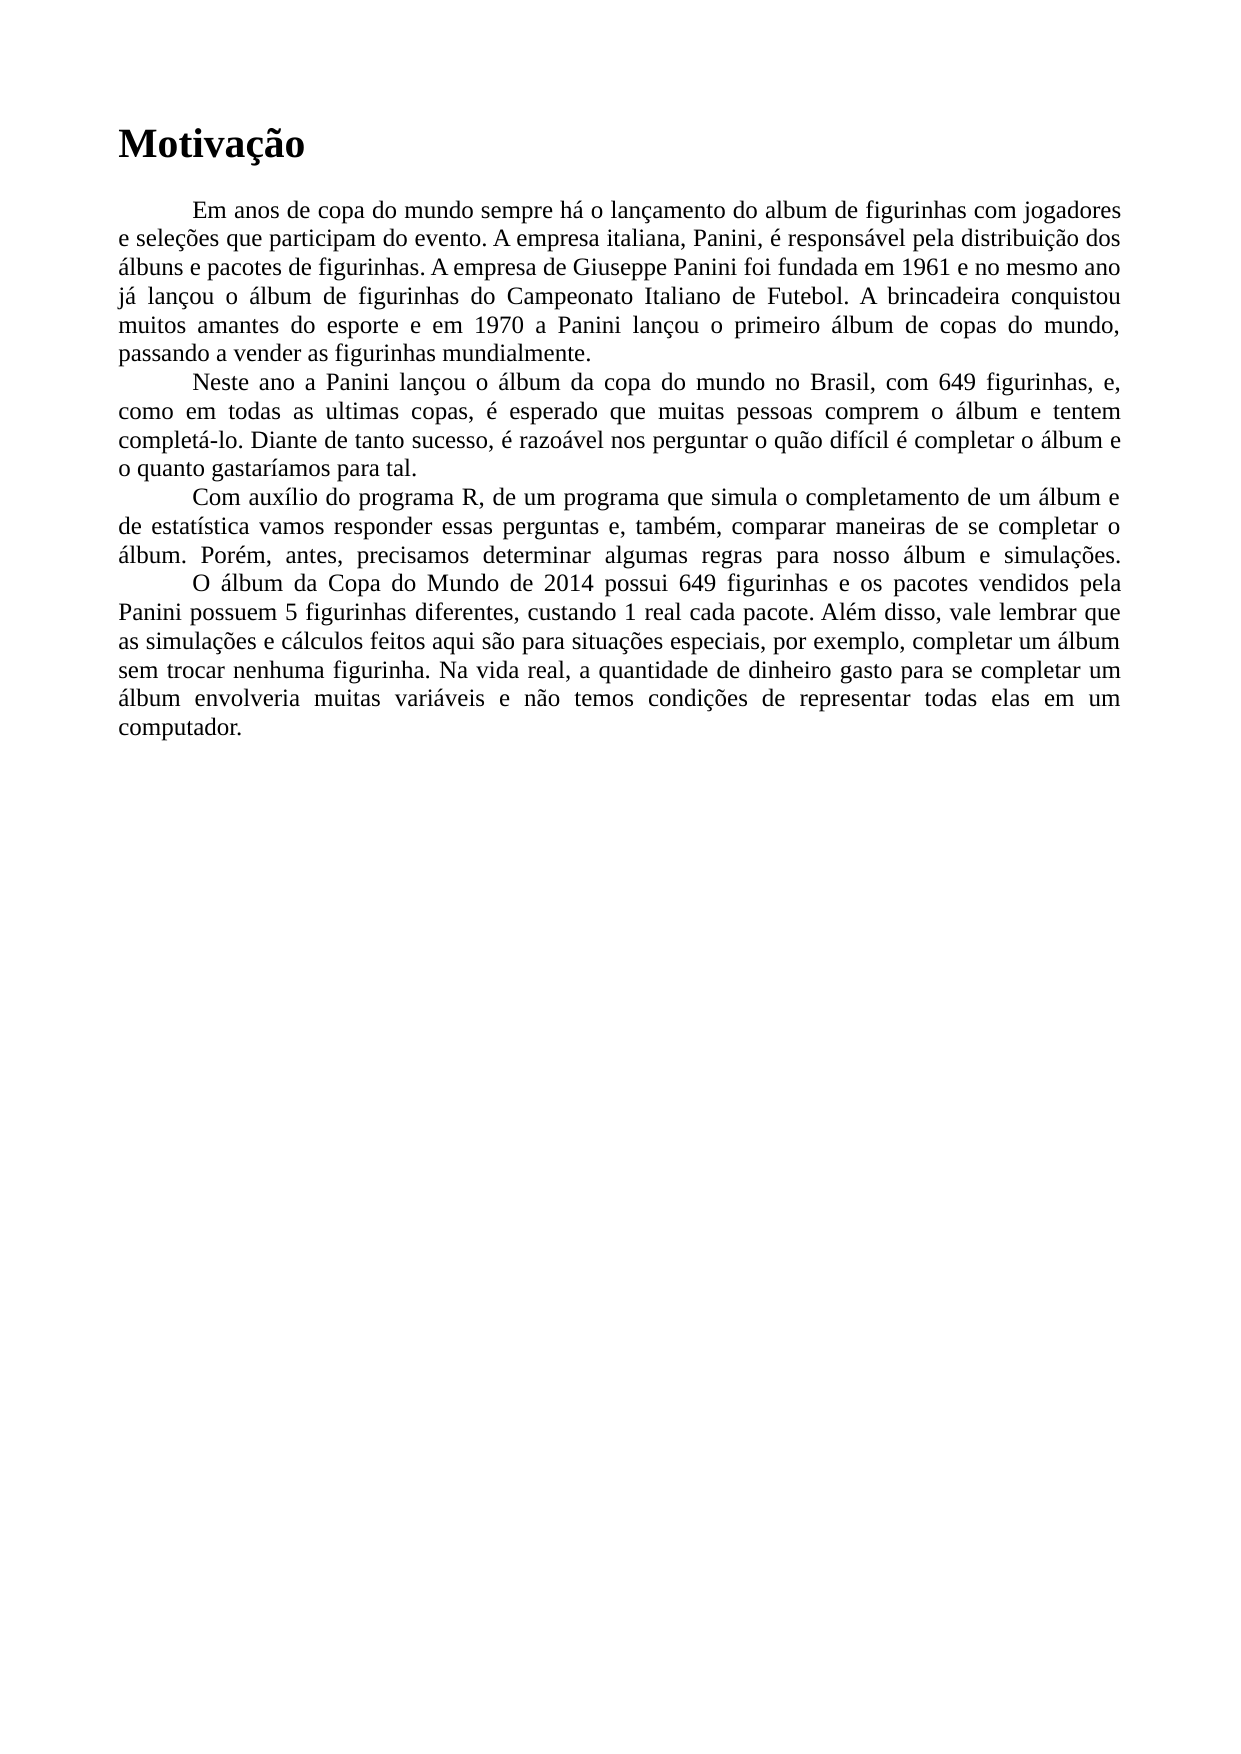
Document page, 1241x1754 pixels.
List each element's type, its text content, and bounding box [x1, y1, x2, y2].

text Com auxílio do programa R, de um programa que simula o completamento de um álbum e de estatística vamos responder essas perguntas e, também, comparar maneiras de se completar o álbum. Porém, antes, precisamos determinar algumas regras para nosso álbum e simulações. O álbum da Copa do Mundo de 2014 possui 649 figurinhas e os pacotes vendidos pela Panini possuem 5 figurinhas diferentes, custando 1 real cada pacote. Além disso, vale lembrar que as simulações e cálculos feitos aqui são para situações especiais, por exemplo, completar um álbum sem trocar nenhuma figurinha. Na vida real, a quantidade de dinheiro gasto para se completar um álbum envolveria muitas variáveis e não temos condições de representar todas elas em um computador. [118, 482, 1122, 741]
text Em anos de copa do mundo sempre há o lançamento do album de figurinhas com jogadores e seleções que participam do evento. A empresa italiana, Panini, é responsável pela distribuição dos álbuns e pacotes de figurinhas. A empresa de Giuseppe Panini foi fundada em 1961 e no mesmo ano já lançou o álbum de figurinhas do Campeonato Italiano de Futebol. A brincadeira conquistou muitos amantes do esporte e em 1970 a Panini lançou o primeiro álbum de copas do mundo, passando a vender as figurinhas mundialmente. [118, 195, 1122, 367]
text Motivação [118, 118, 1122, 166]
text Neste ano a Panini lançou o álbum da copa do mundo no Brasil, com 649 figurinhas, e, como em todas as ultimas copas, é esperado que muitas pessoas comprem o álbum e tentem completá-lo. Diante de tanto sucesso, é razoável nos perguntar o quão difícil é completar o álbum e o quanto gastaríamos para tal. [118, 367, 1122, 482]
